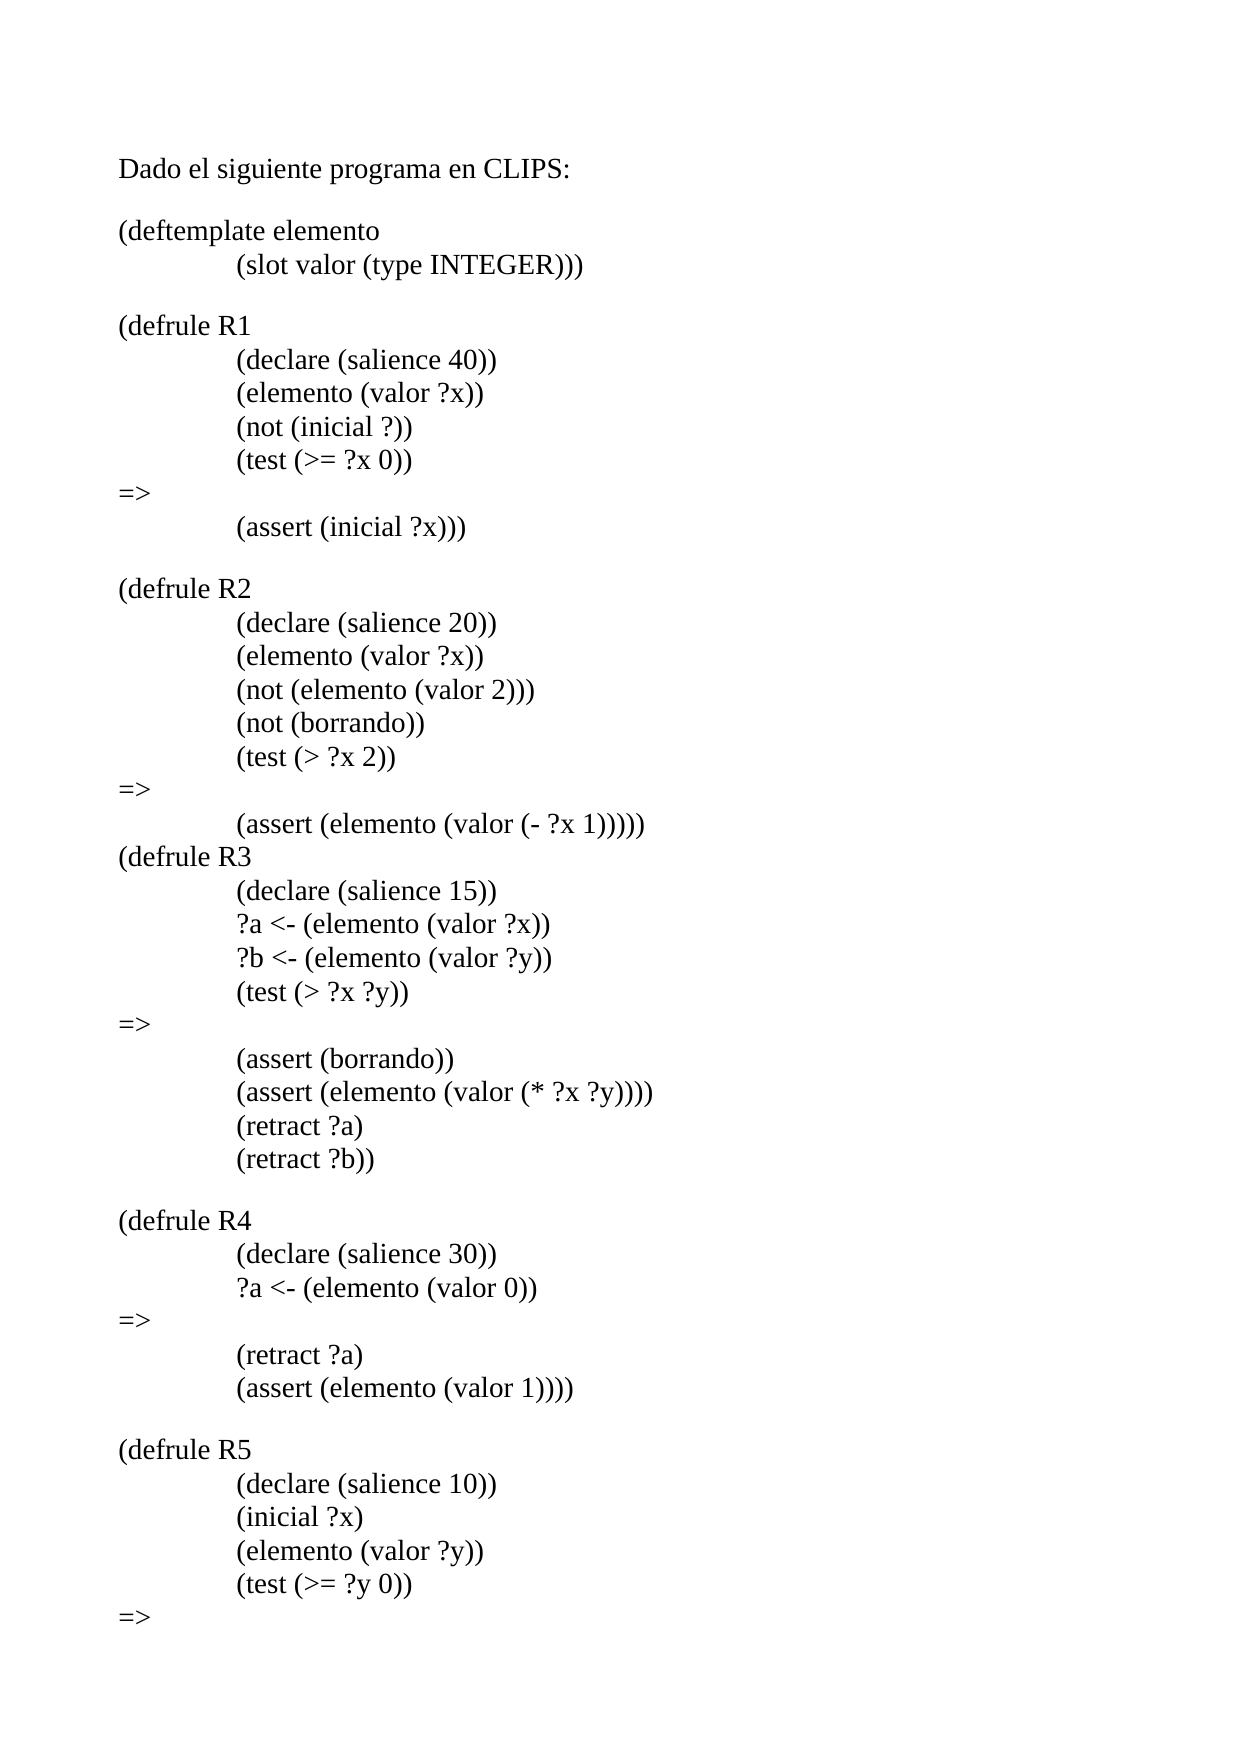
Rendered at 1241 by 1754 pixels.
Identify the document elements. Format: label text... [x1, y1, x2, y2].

text (assert (elemento (valor (- ?x 1))))) [118, 806, 1122, 839]
text => [118, 1600, 1122, 1633]
text (not (elemento (valor 2))) [118, 672, 1122, 705]
text (defrule R2 [118, 571, 1122, 605]
text (defrule R3 [118, 839, 1122, 873]
text (assert (elemento (valor 1)))) [118, 1371, 1122, 1404]
text (slot valor (type INTEGER))) [118, 247, 1122, 280]
text => [118, 1007, 1122, 1041]
text (test (> ?x 2)) [118, 739, 1122, 772]
text (defrule R5 [118, 1432, 1122, 1466]
text (defrule R4 [118, 1203, 1122, 1236]
text (elemento (valor ?y)) [118, 1533, 1122, 1566]
text (declare (salience 20)) [118, 605, 1122, 638]
text (test (> ?x ?y)) [118, 974, 1122, 1007]
text Dado el siguiente programa en CLIPS: [118, 152, 1122, 185]
text (declare (salience 30)) [118, 1236, 1122, 1270]
text (retract ?a) [118, 1108, 1122, 1141]
text (test (>= ?x 0)) [118, 442, 1122, 476]
text (deftemplate elemento [118, 213, 1122, 247]
text (not (inicial ?)) [118, 409, 1122, 442]
text (assert (inicial ?x))) [118, 509, 1122, 543]
text => [118, 772, 1122, 806]
text ?a <- (elemento (valor ?x)) [118, 907, 1122, 940]
text (retract ?a) [118, 1337, 1122, 1371]
text (test (>= ?y 0)) [118, 1566, 1122, 1600]
text (inicial ?x) [118, 1499, 1122, 1533]
text (elemento (valor ?x)) [118, 375, 1122, 409]
text => [118, 1303, 1122, 1337]
text (elemento (valor ?x)) [118, 638, 1122, 672]
text (assert (borrando)) [118, 1041, 1122, 1074]
text (defrule R1 [118, 308, 1122, 342]
text => [118, 476, 1122, 509]
text (declare (salience 40)) [118, 342, 1122, 375]
text (not (borrando)) [118, 705, 1122, 739]
text (assert (elemento (valor (* ?x ?y)))) [118, 1074, 1122, 1108]
text ?a <- (elemento (valor 0)) [118, 1270, 1122, 1303]
text ?b <- (elemento (valor ?y)) [118, 940, 1122, 974]
text (retract ?b)) [118, 1141, 1122, 1175]
text (declare (salience 10)) [118, 1466, 1122, 1499]
text (declare (salience 15)) [118, 873, 1122, 907]
